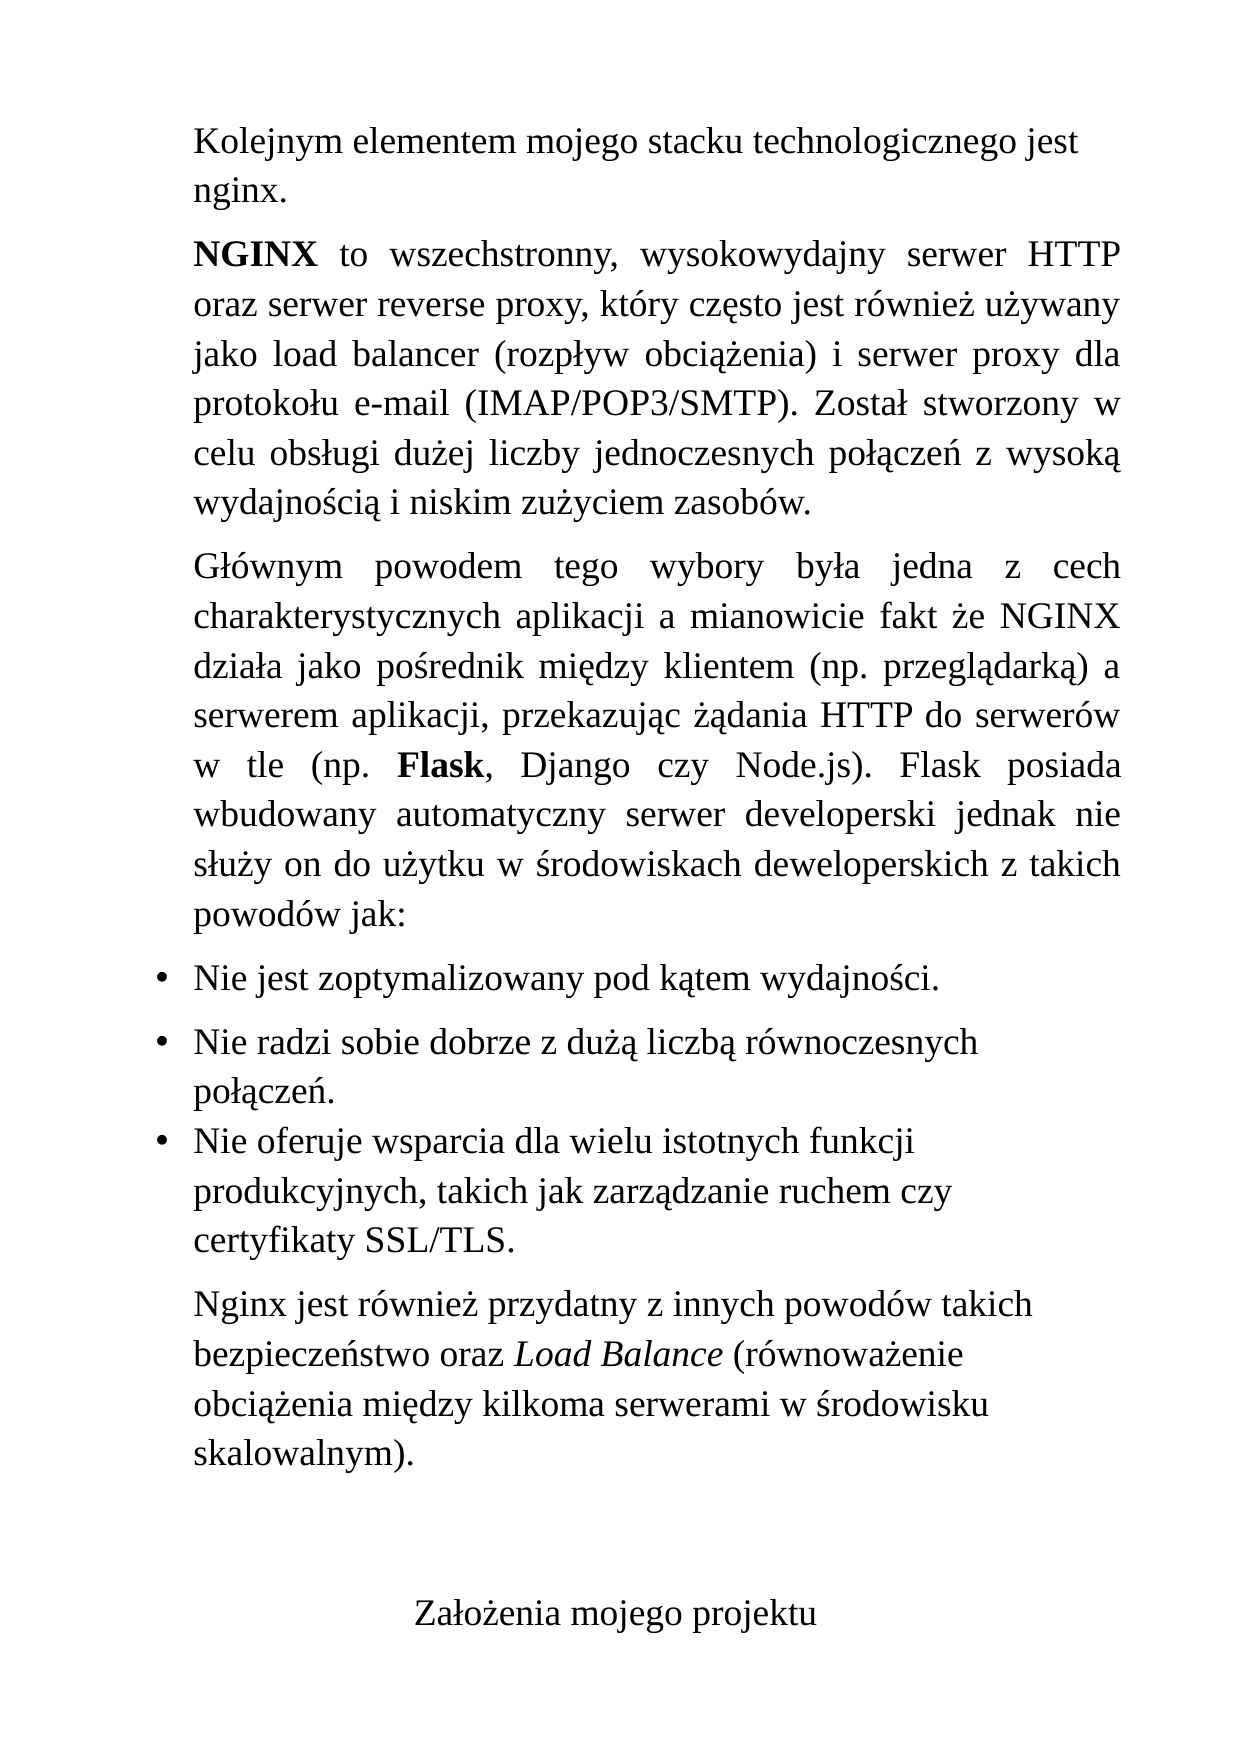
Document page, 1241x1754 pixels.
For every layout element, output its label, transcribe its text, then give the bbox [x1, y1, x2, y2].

list Nie jest zoptymalizowany pod kątem wydajności. [156, 955, 1122, 998]
list Nginx jest również przydatny z innych powodów takich bezpieczeństwo oraz Load Balance (równoważenie obciążenia między kilkoma serwerami w środowisku skalowalnym). [156, 1282, 1122, 1474]
list NGINX to wszechstronny, wysokowydajny serwer HTTP oraz serwer reverse proxy, który często jest również używany jako load balancer (rozpływ obciążenia) i serwer proxy dla protokołu e-mail (IMAP/POP3/SMTP). Został stworzony w celu obsługi dużej liczby jednoczesnych połączeń z wysoką wydajnością i niskim zużyciem zasobów. [164, 232, 1122, 523]
list Nie oferuje wsparcia dla wielu istotnych funkcji produkcyjnych, takich jak zarządzanie ruchem czy certyfikaty SSL/TLS. [156, 1118, 1122, 1261]
text Założenia mojego projektu [118, 1590, 1122, 1633]
list Kolejnym elementem mojego stacku technologicznego jest nginx. [164, 118, 1122, 211]
list Głównym powodem tego wybory była jedna z cech charakterystycznych aplikacji a mianowicie fakt że NGINX działa jako pośrednik między klientem (np. przeglądarką) a serwerem aplikacji, przekazując żądania HTTP do serwerów w tle (np. Flask, Django czy Node.js). Flask posiada wbudowany automatyczny serwer developerski jednak nie służy on do użytku w środowiskach deweloperskich z takich powodów jak: [164, 544, 1122, 934]
list Nie radzi sobie dobrze z dużą liczbą równoczesnych połączeń. [156, 1019, 1122, 1112]
